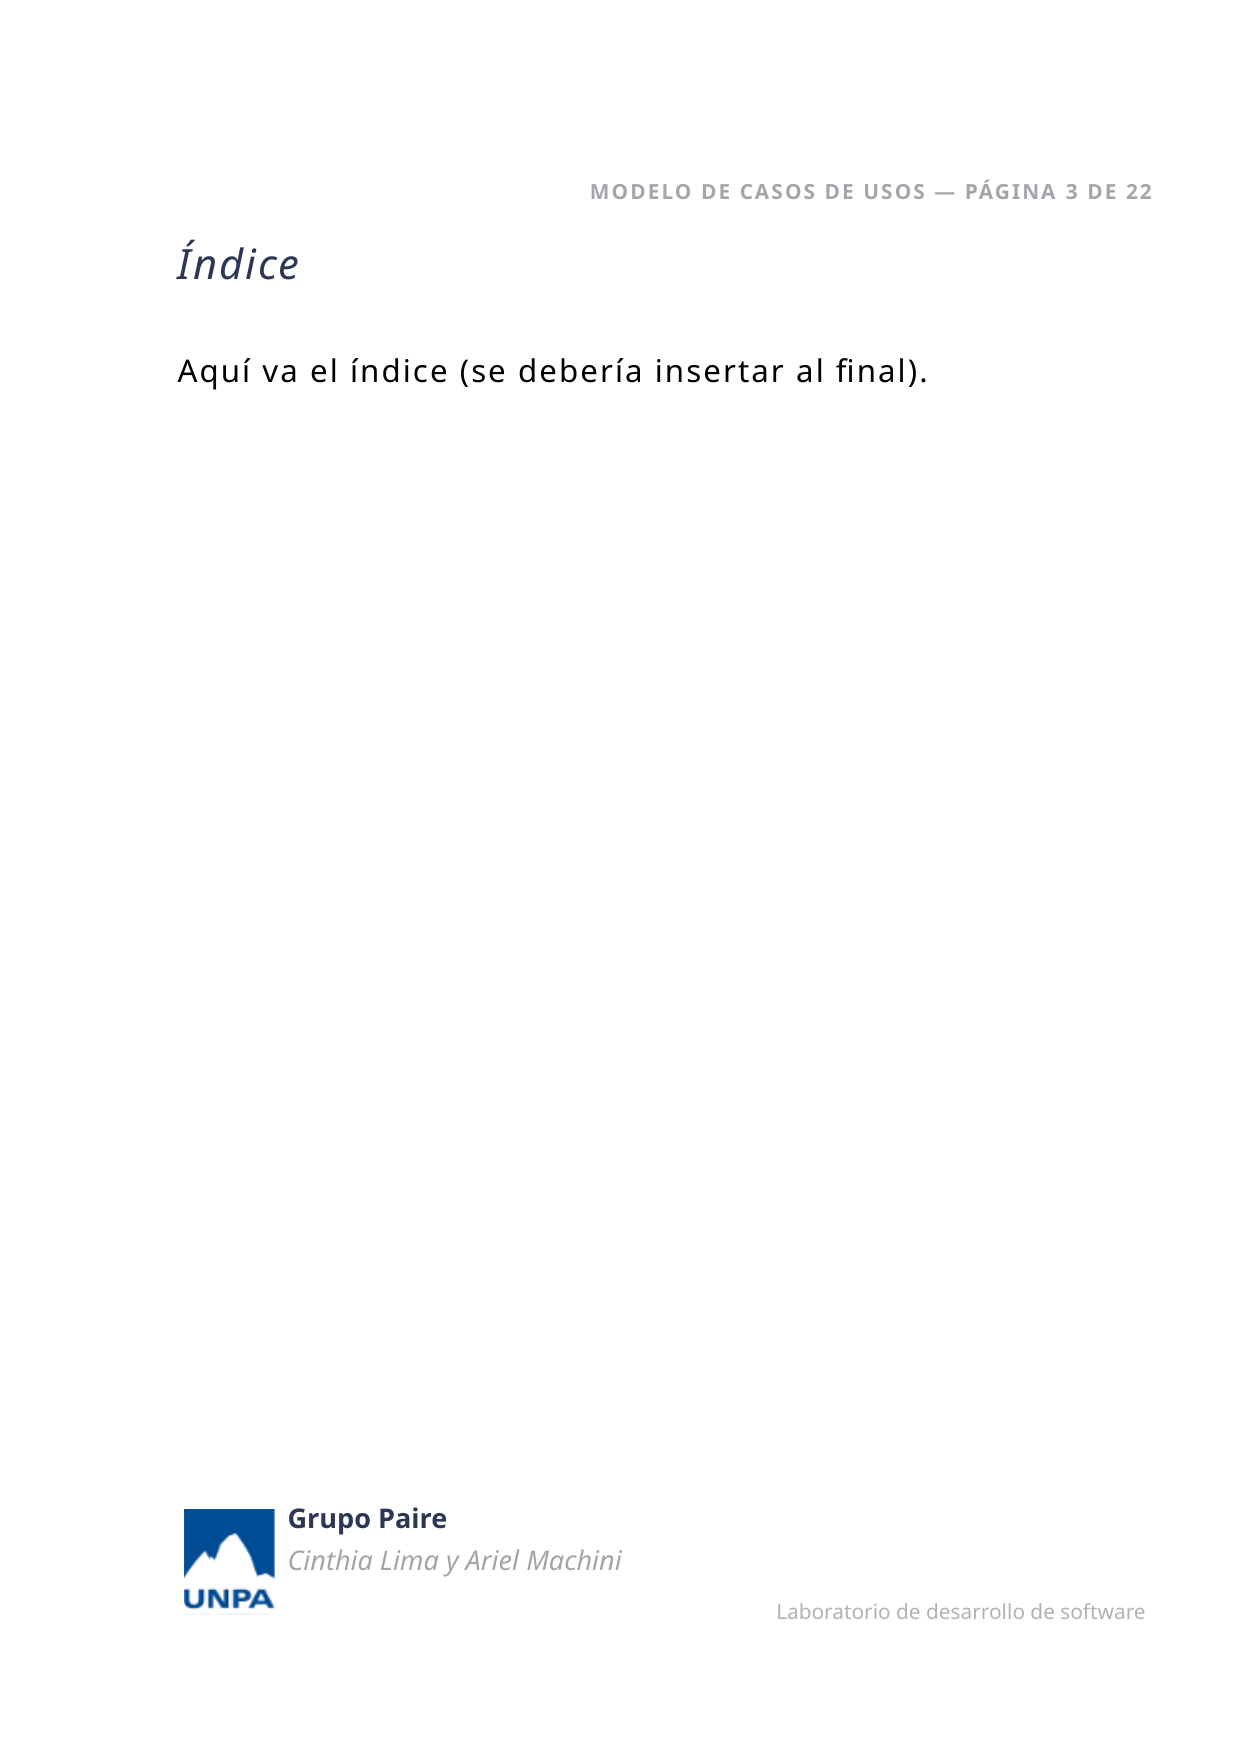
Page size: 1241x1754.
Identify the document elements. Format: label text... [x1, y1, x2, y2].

picture [184, 1509, 275, 1615]
text Aquí va el índice (se debería insertar al final). [177, 349, 1152, 392]
text Índice [177, 235, 1152, 292]
